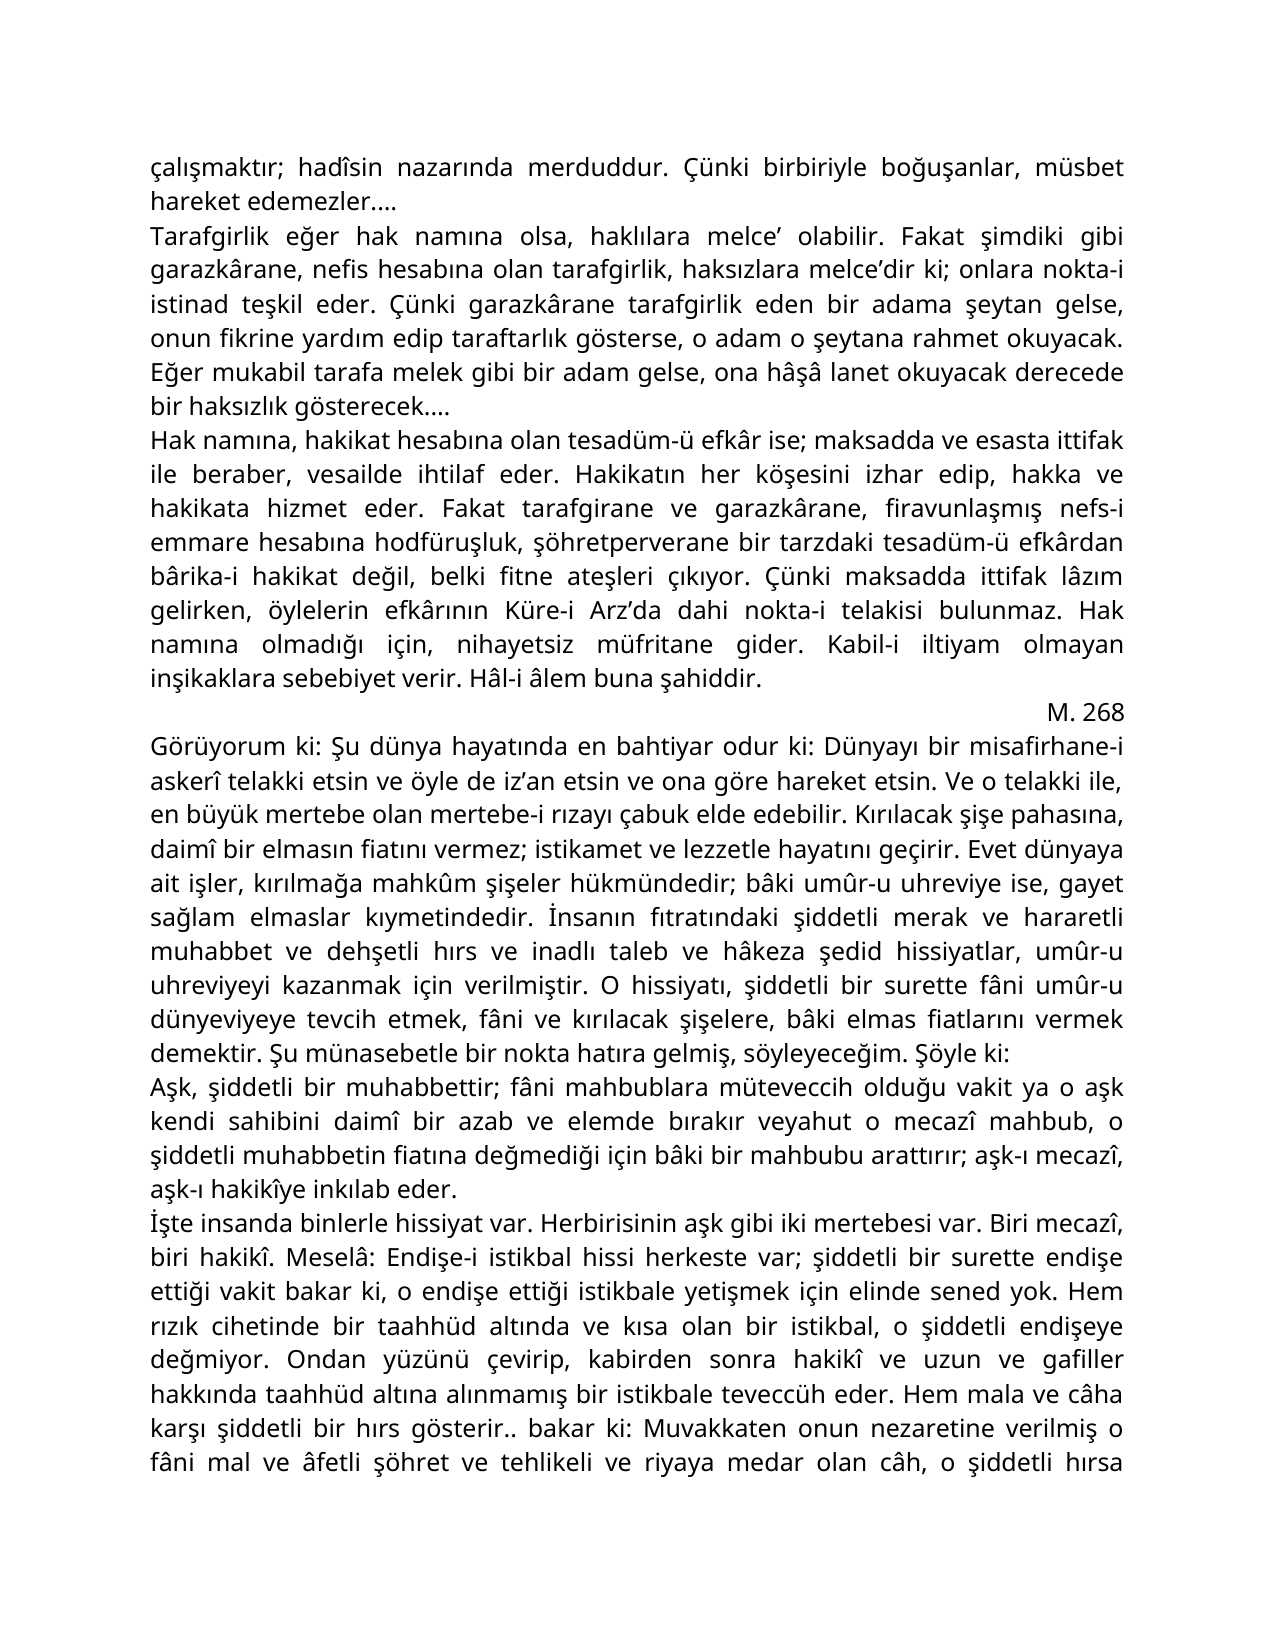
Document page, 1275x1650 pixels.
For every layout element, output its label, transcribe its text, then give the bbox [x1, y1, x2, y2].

text M. 268 [150, 695, 1125, 729]
text İşte insanda binlerle hissiyat var. Herbirisinin aşk gibi iki mertebesi var. Biri mecazî, biri hakikî. Meselâ: Endişe-i istikbal hissi herkeste var; şiddetli bir surette endişe ettiği vakit bakar ki, o endişe ettiği istikbale yetişmek için elinde sened yok. Hem rızık cihetinde bir taahhüd altında ve kısa olan bir istikbal, o şiddetli endişeye değmiyor. Ondan yüzünü çevirip, kabirden sonra hakikî ve uzun ve gafiller hakkında taahhüd altına alınmamış bir istikbale teveccüh eder. Hem mala ve câha karşı şiddetli bir hırs gösterir.. bakar ki: Muvakkaten onun nezaretine verilmiş o fâni mal ve âfetli şöhret ve tehlikeli ve riyaya medar olan câh, o şiddetli hırsa [150, 1206, 1125, 1478]
text Görüyorum ki: Şu dünya hayatında en bahtiyar odur ki: Dünyayı bir misafirhane-i askerî telakki etsin ve öyle de iz’an etsin ve ona göre hareket etsin. Ve o telakki ile, en büyük mertebe olan mertebe-i rızayı çabuk elde edebilir. Kırılacak şişe pahasına, daimî bir elmasın fiatını vermez; istikamet ve lezzetle hayatını geçirir. Evet dünyaya ait işler, kırılmağa mahkûm şişeler hükmündedir; bâki umûr-u uhreviye ise, gayet sağlam elmaslar kıymetindedir. İnsanın fıtratındaki şiddetli merak ve hararetli muhabbet ve dehşetli hırs ve inadlı taleb ve hâkeza şedid hissiyatlar, umûr-u uhreviyeyi kazanmak için verilmiştir. O hissiyatı, şiddetli bir surette fâni umûr-u dünyeviyeye tevcih etmek, fâni ve kırılacak şişelere, bâki elmas fiatlarını vermek demektir. Şu münasebetle bir nokta hatıra gelmiş, söyleyeceğim. Şöyle ki: [150, 729, 1125, 1070]
text Aşk, şiddetli bir muhabbettir; fâni mahbublara müteveccih olduğu vakit ya o aşk kendi sahibini daimî bir azab ve elemde bırakır veyahut o mecazî mahbub, o şiddetli muhabbetin fiatına değmediği için bâki bir mahbubu arattırır; aşk-ı mecazî, aşk-ı hakikîye inkılab eder. [150, 1070, 1125, 1206]
text Tarafgirlik eğer hak namına olsa, haklılara melce’ olabilir. Fakat şimdiki gibi garazkârane, nefis hesabına olan tarafgirlik, haksızlara melce’dir ki; onlara nokta-i istinad teşkil eder. Çünki garazkârane tarafgirlik eden bir adama şeytan gelse, onun fikrine yardım edip taraftarlık gösterse, o adam o şeytana rahmet okuyacak. Eğer mukabil tarafa melek gibi bir adam gelse, ona hâşâ lanet okuyacak derecede bir haksızlık gösterecek.… [150, 218, 1125, 422]
text çalışmaktır; hadîsin nazarında merduddur. Çünki birbiriyle boğuşanlar, müsbet hareket edemezler.… [150, 150, 1125, 218]
text Hak namına, hakikat hesabına olan tesadüm-ü efkâr ise; maksadda ve esasta ittifak ile beraber, vesailde ihtilaf eder. Hakikatın her köşesini izhar edip, hakka ve hakikata hizmet eder. Fakat tarafgirane ve garazkârane, firavunlaşmış nefs-i emmare hesabına hodfüruşluk, şöhretperverane bir tarzdaki tesadüm-ü efkârdan bârika-i hakikat değil, belki fitne ateşleri çıkıyor. Çünki maksadda ittifak lâzım gelirken, öylelerin efkârının Küre-i Arz’da dahi nokta-i telakisi bulunmaz. Hak namına olmadığı için, nihayetsiz müfritane gider. Kabil-i iltiyam olmayan inşikaklara sebebiyet verir. Hâl-i âlem buna şahiddir. [150, 422, 1125, 695]
